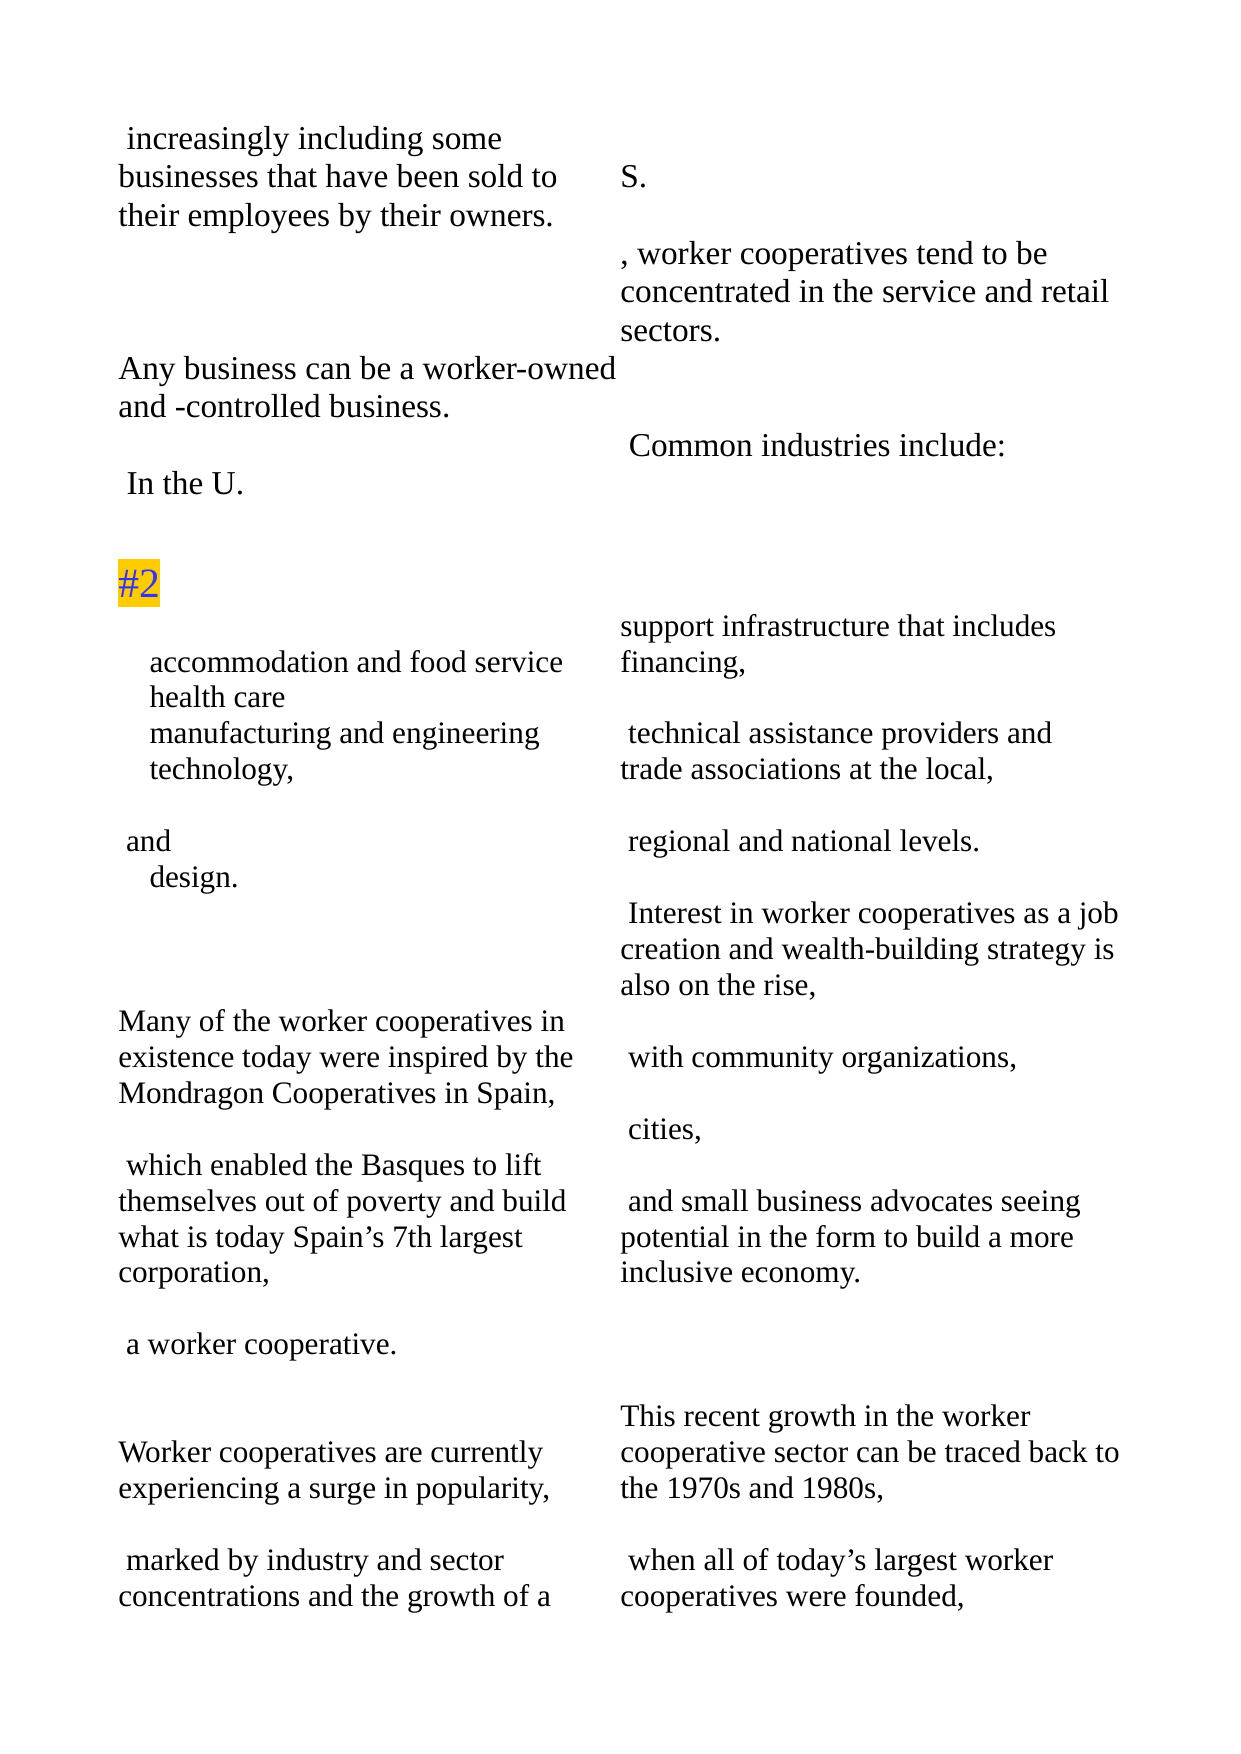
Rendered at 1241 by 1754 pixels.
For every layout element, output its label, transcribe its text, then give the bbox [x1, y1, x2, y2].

text Worker cooperatives are currently experiencing a surge in popularity, [118, 1433, 620, 1505]
text a worker cooperative. [118, 1326, 620, 1362]
text regional and national levels. [620, 822, 1122, 858]
text , worker cooperatives tend to be concentrated in the service and retail sectors. [620, 233, 1122, 348]
text Many of the worker cooperatives in existence today were inspired by the Mondragon Cooperatives in Spain, [118, 1002, 620, 1110]
text which enabled the Basques to lift themselves out of poverty and build what is today Spain’s 7th largest corporation, [118, 1146, 620, 1290]
text S. [620, 156, 1122, 195]
text increasingly including some businesses that have been sold to their employees by their owners. [118, 118, 620, 233]
text support infrastructure that includes financing, [620, 607, 1122, 679]
text This recent growth in the worker cooperative sector can be traced back to the 1970s and 1980s, [620, 1397, 1122, 1505]
text and [118, 822, 620, 858]
text design. [118, 858, 620, 894]
text cities, [620, 1110, 1122, 1146]
text Common industries include: [620, 425, 1122, 463]
text In the U. [118, 463, 620, 501]
text and small business advocates seeing potential in the form to build a more inclusive economy. [620, 1182, 1122, 1290]
text when all of today’s largest worker cooperatives were founded, [620, 1541, 1122, 1613]
text manufacturing and engineering [118, 715, 620, 751]
text with community organizations, [620, 1038, 1122, 1074]
text technology, [118, 751, 620, 787]
text marked by industry and sector concentrations and the growth of a [118, 1541, 620, 1613]
text #2 [118, 559, 1122, 607]
text technical assistance providers and trade associations at the local, [620, 715, 1122, 787]
text Any business can be a worker-owned and -controlled business. [118, 348, 620, 425]
text Interest in worker cooperatives as a job creation and wealth-building strategy is also on the rise, [620, 894, 1122, 1002]
text health care [118, 679, 620, 715]
text accommodation and food service [118, 643, 620, 679]
